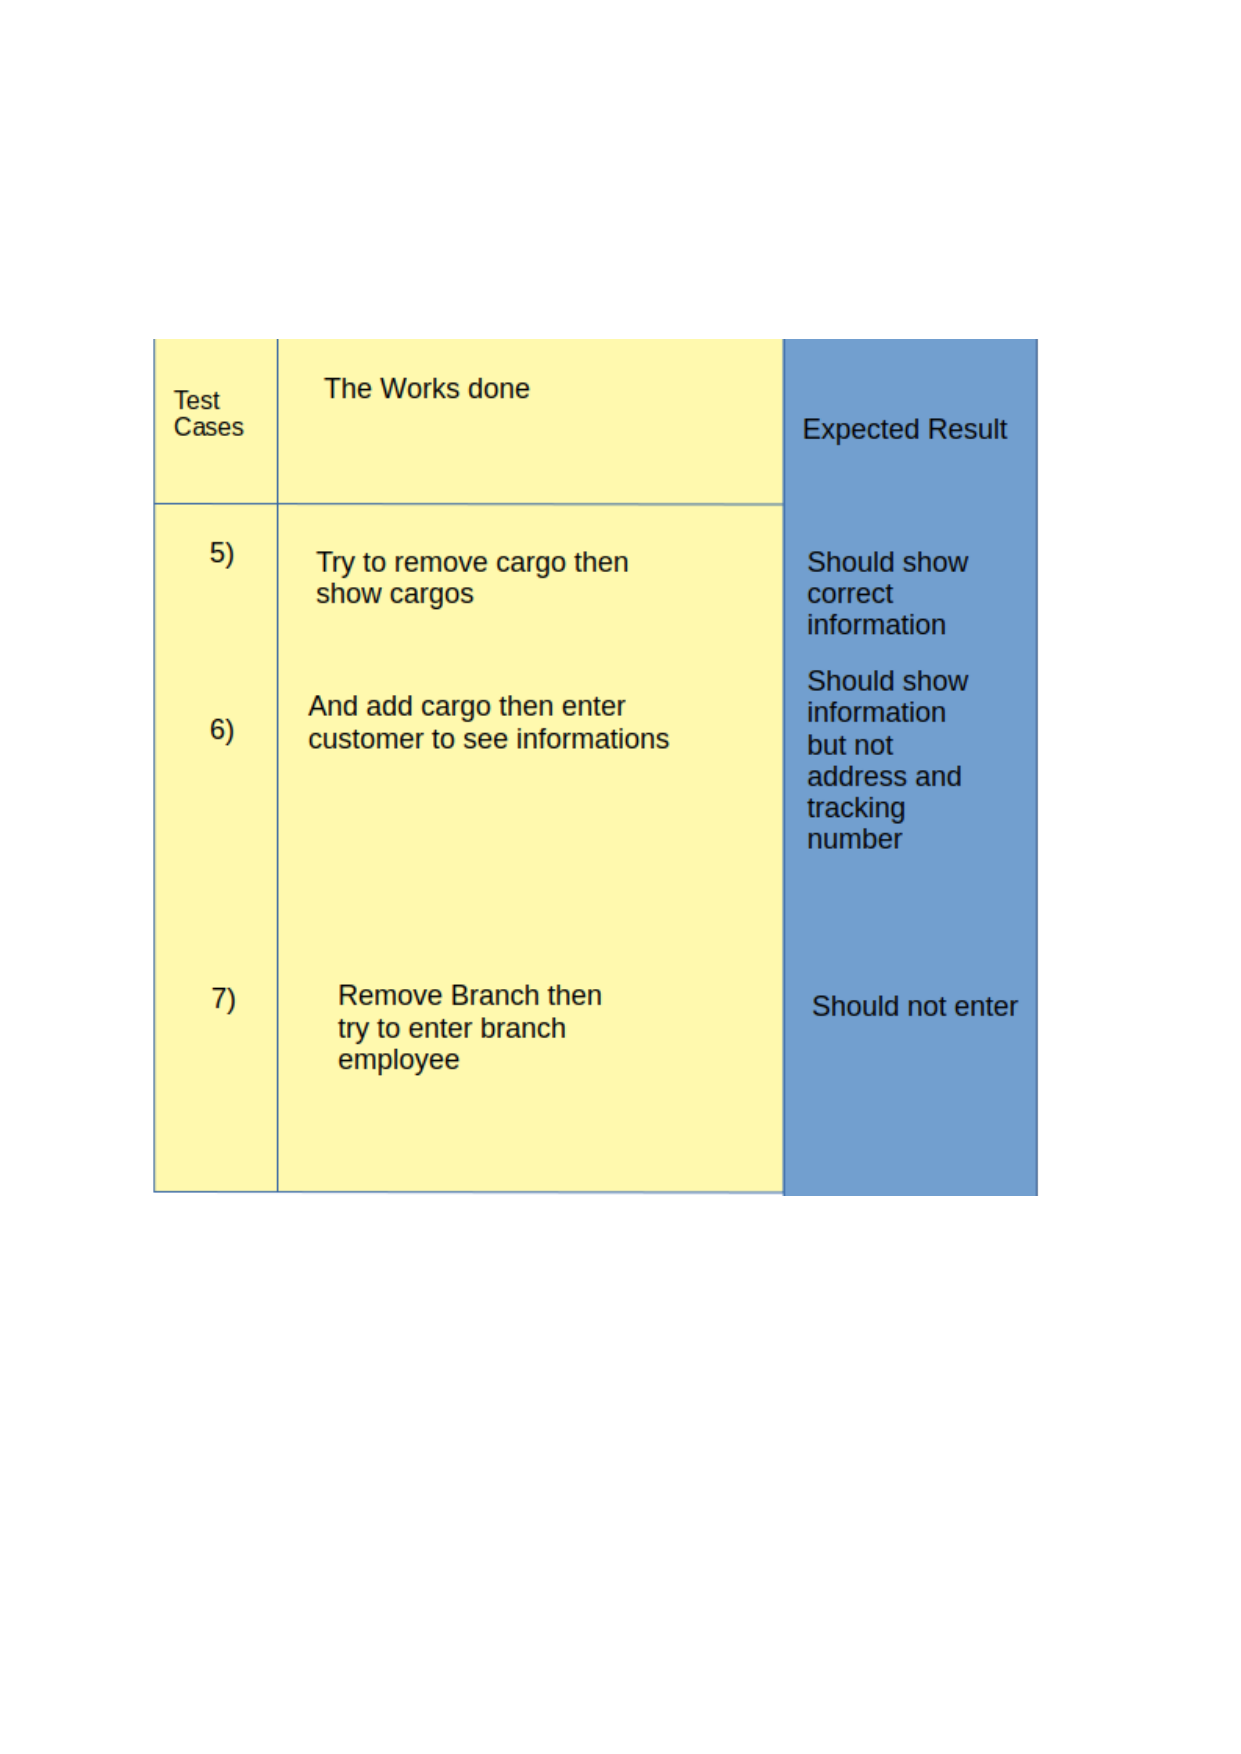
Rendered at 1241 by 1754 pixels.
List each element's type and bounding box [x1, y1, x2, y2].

picture [152, 339, 1039, 1196]
